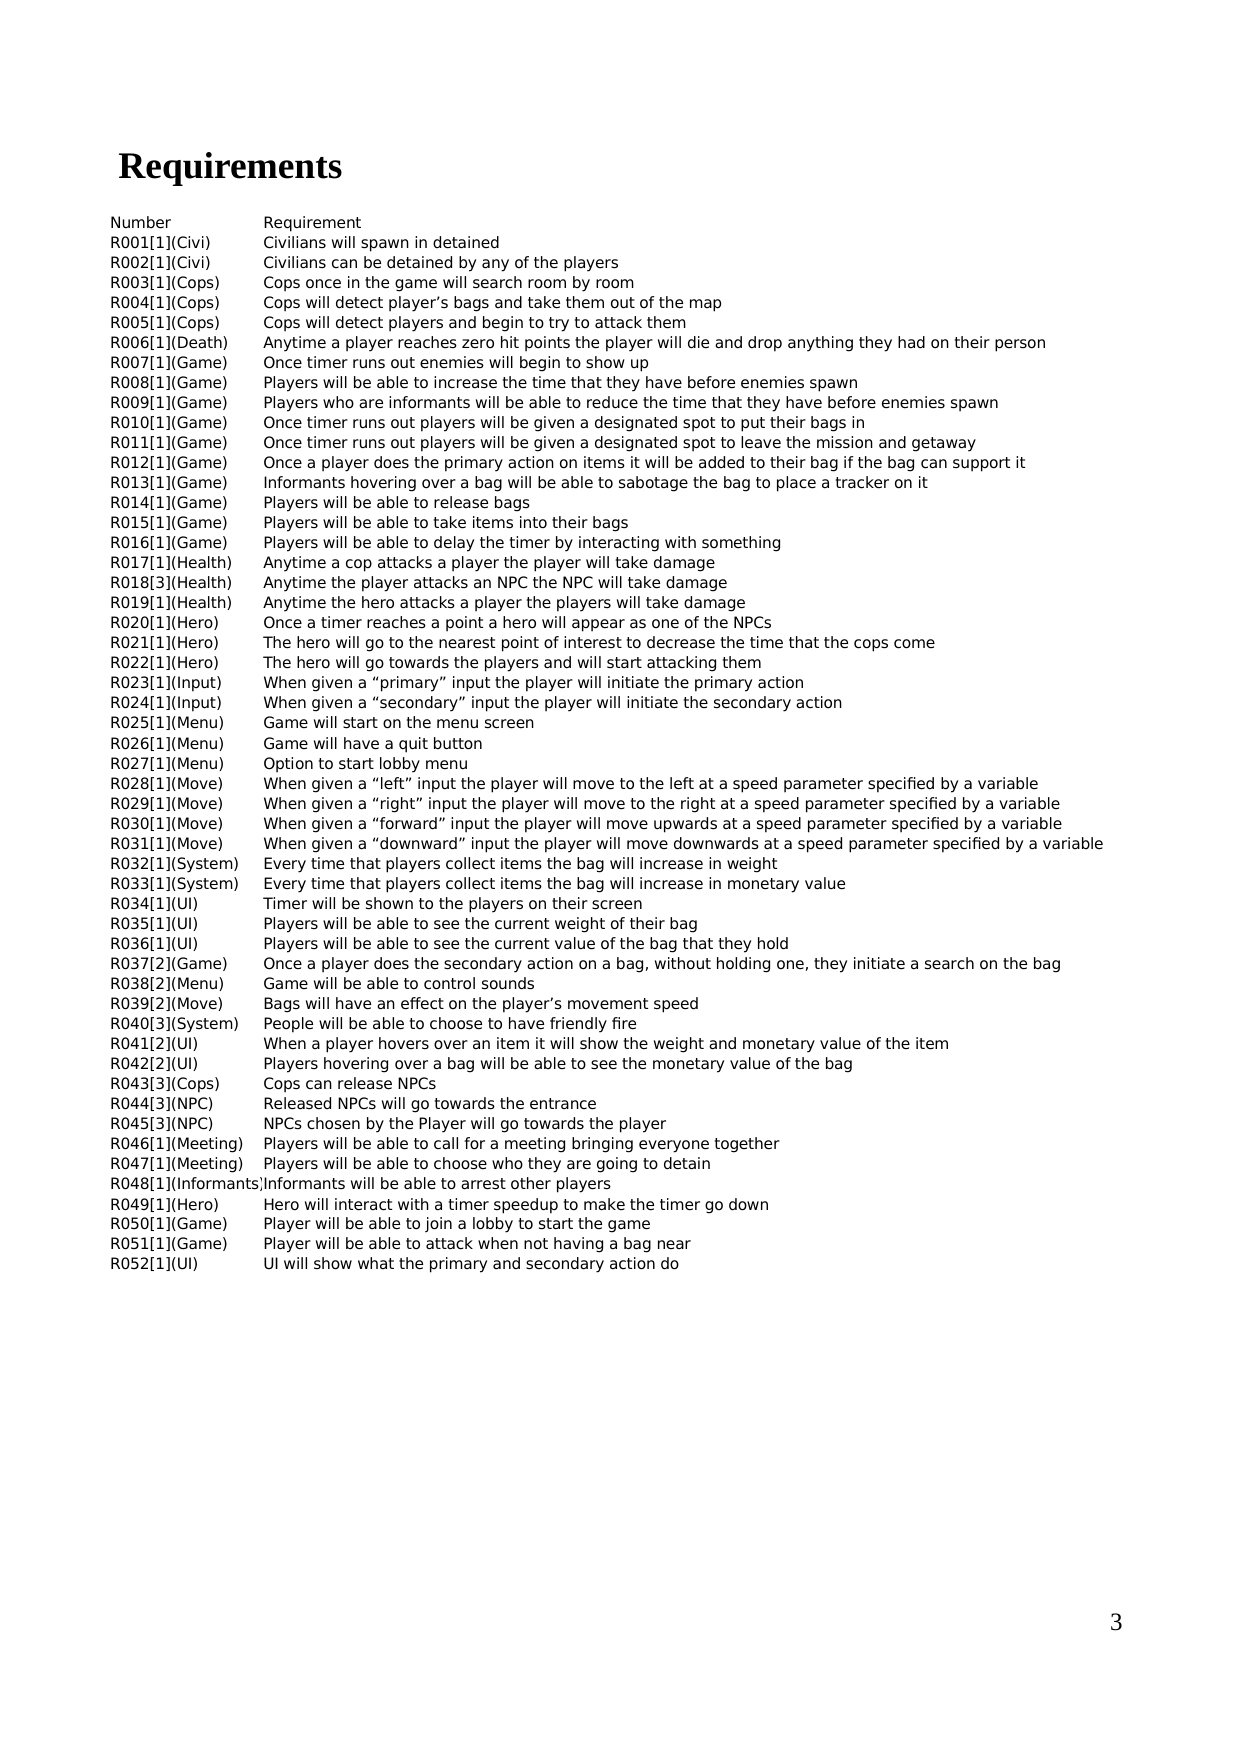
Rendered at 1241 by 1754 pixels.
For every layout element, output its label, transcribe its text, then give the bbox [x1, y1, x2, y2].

subtitle Requirements [118, 143, 1122, 186]
